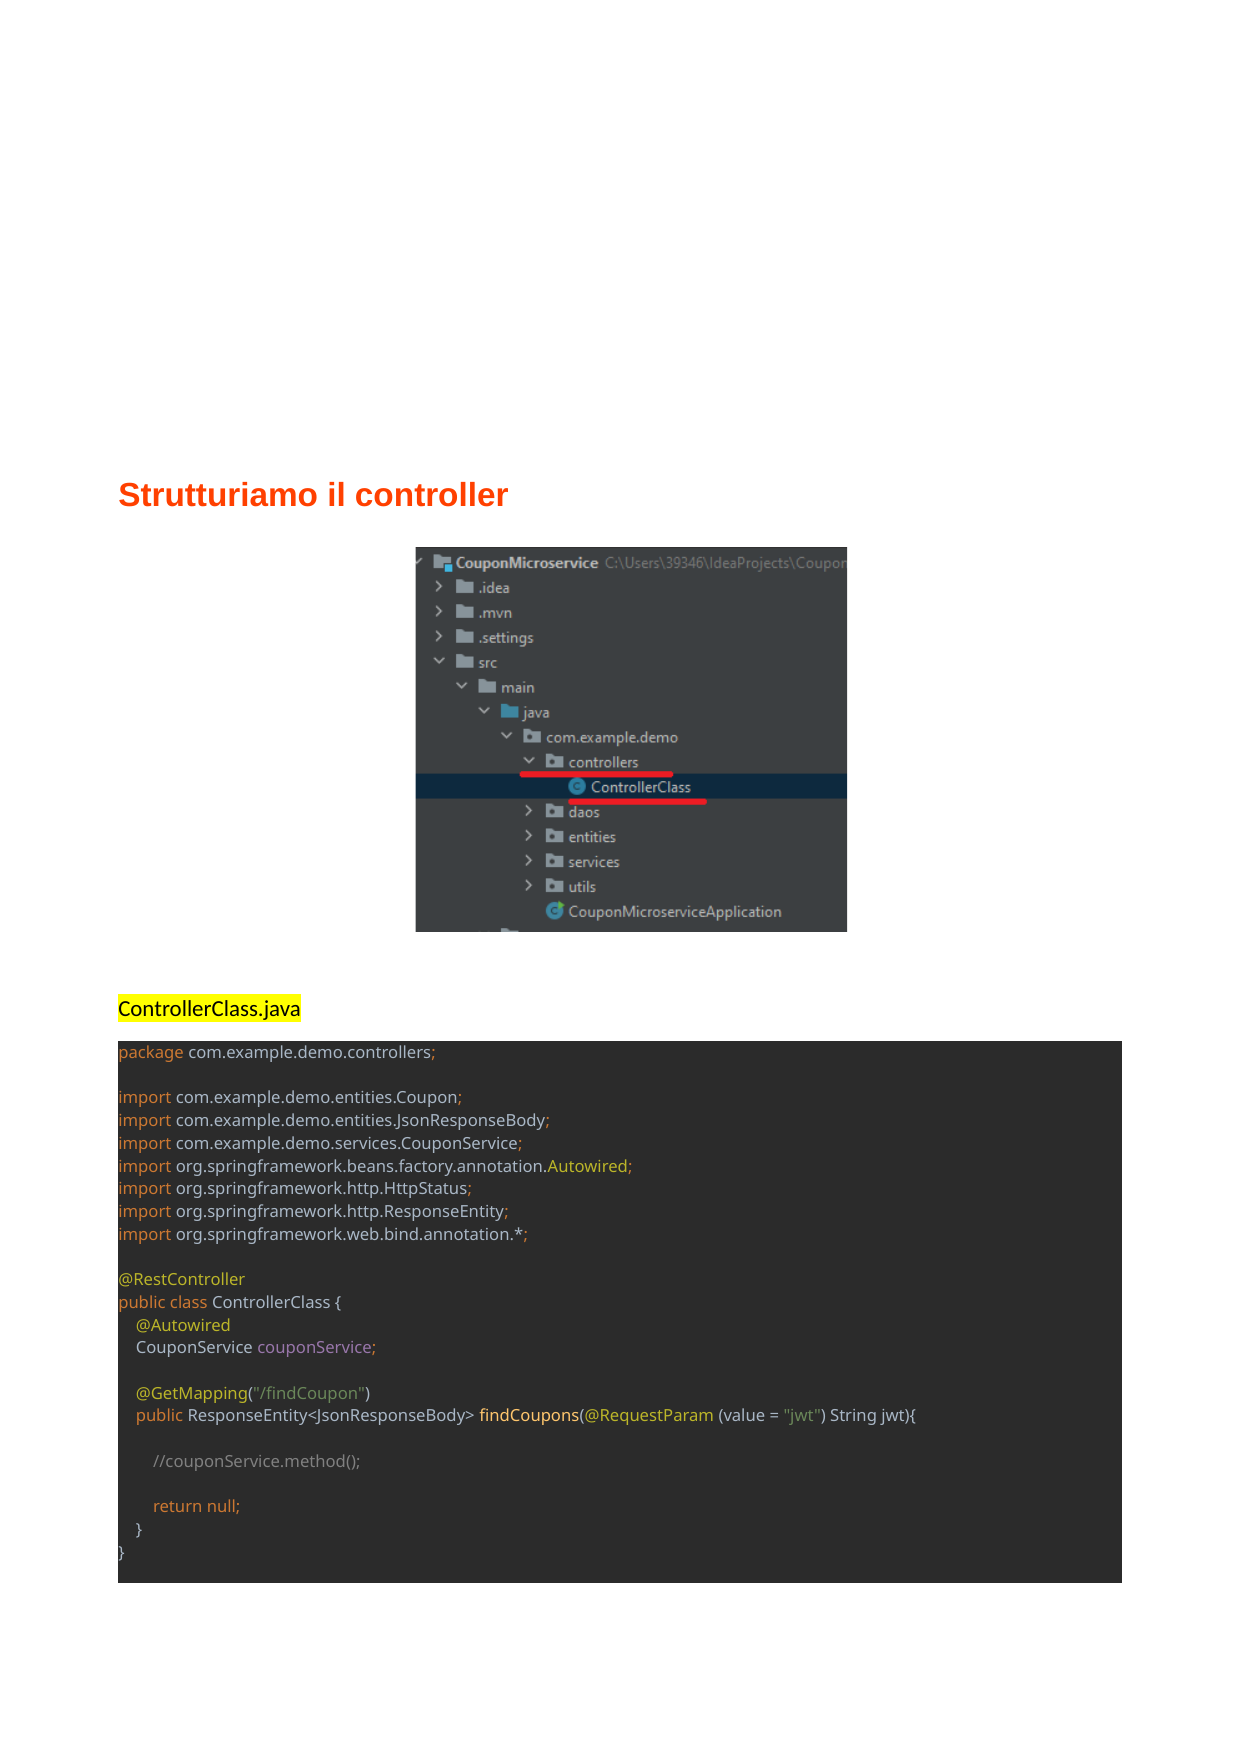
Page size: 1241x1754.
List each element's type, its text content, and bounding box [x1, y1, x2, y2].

text package com.example.demo.controllers; import com.example.demo.entities.Coupon; import com.example.demo.entities.JsonResponseBody; import com.example.demo.services.CouponService; import org.springframework.beans.factory.annotation.Autowired; import org.springframework.http.HttpStatus; import org.springframework.http.ResponseEntity; import org.springframework.web.bind.annotation.*; @RestController public class ControllerClass { @Autowired CouponService couponService; @GetMapping("/findCoupon") public ResponseEntity<JsonResponseBody> findCoupons(@RequestParam (value = "jwt") String jwt){ //couponService.method(); return null; } } [118, 1041, 1122, 1583]
subtitle Strutturiamo il controller [118, 475, 1122, 514]
picture [415, 547, 848, 932]
text ControllerClass.java [118, 994, 1122, 1022]
